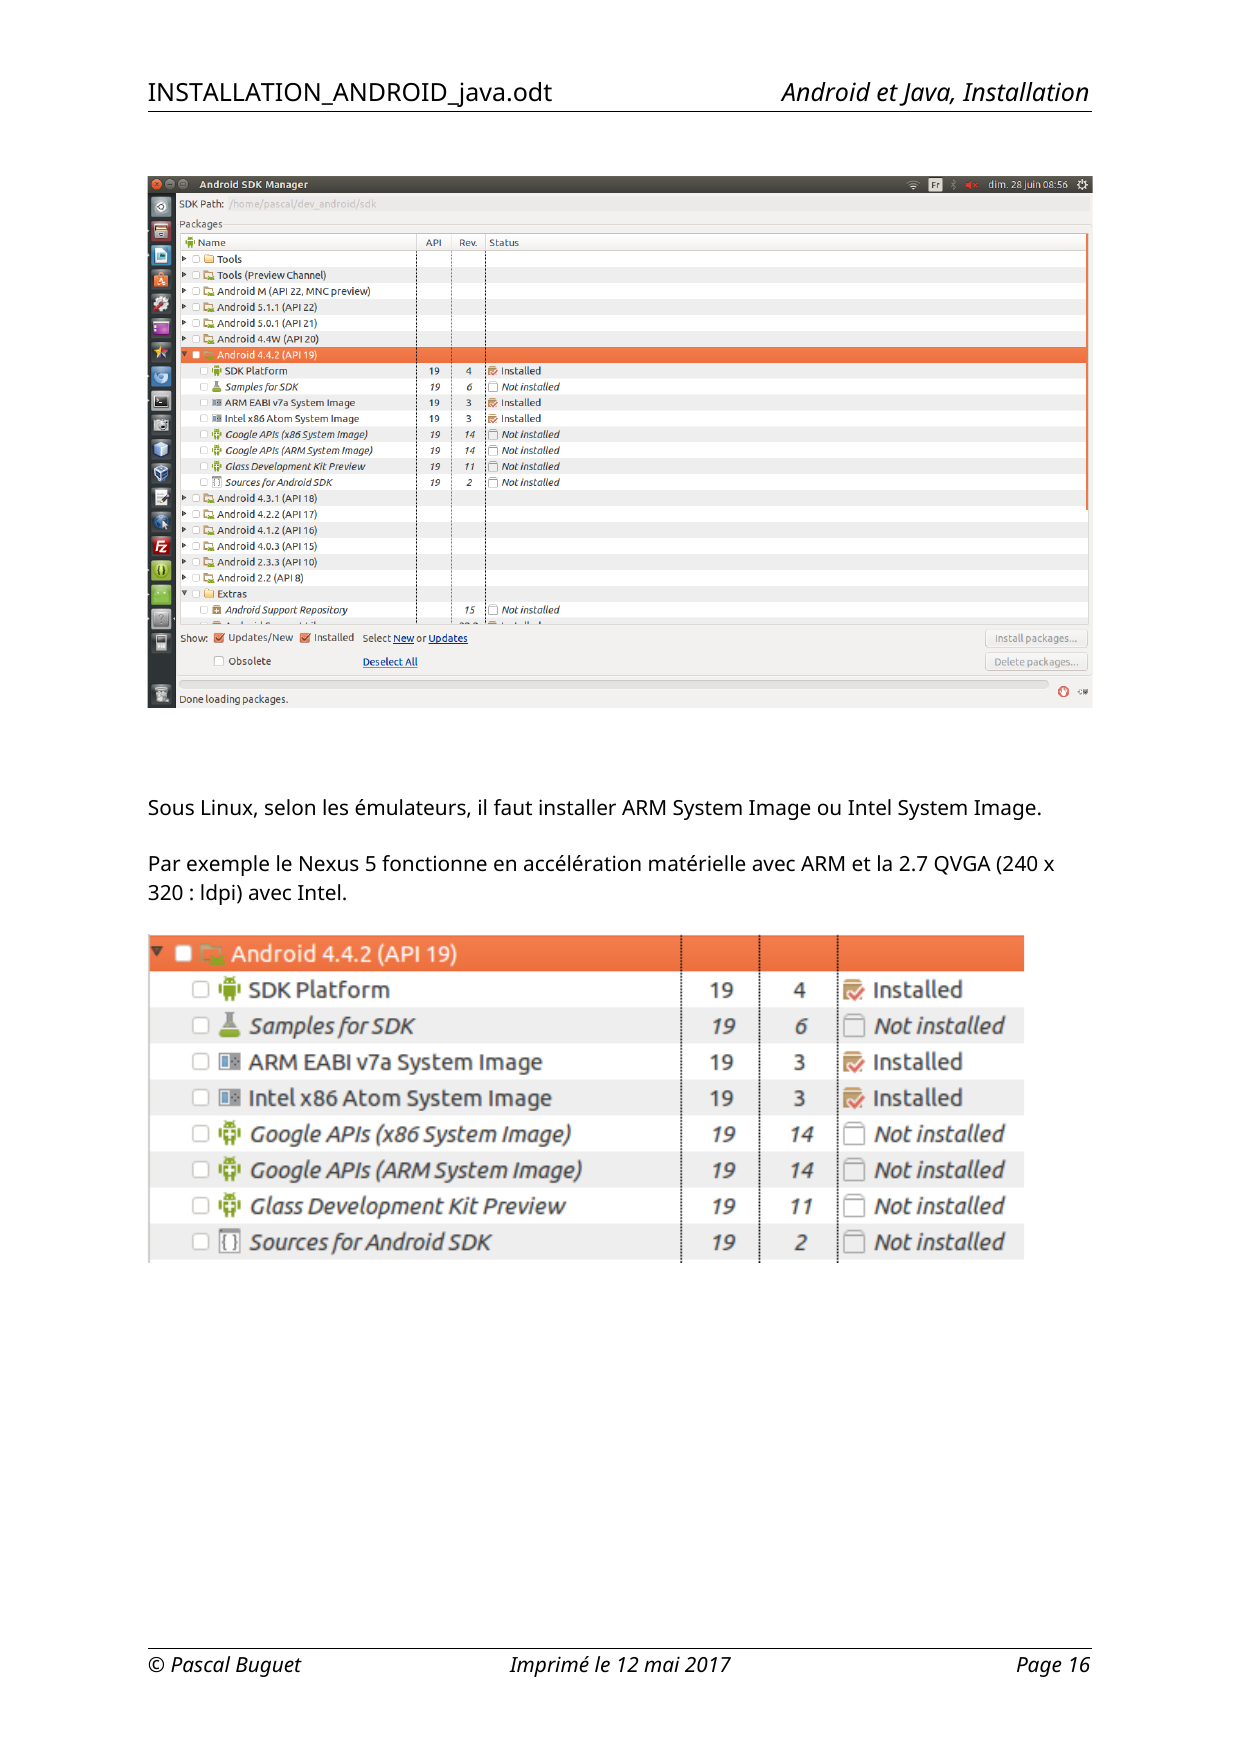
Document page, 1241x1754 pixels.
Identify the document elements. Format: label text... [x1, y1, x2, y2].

picture [147, 176, 1093, 708]
text Sous Linux, selon les émulateurs, il faut installer ARM System Image ou Intel System Image. [148, 793, 1092, 821]
text Par exemple le Nexus 5 fonctionne en accélération matérielle avec ARM et la 2.7 QVGA (240 x 320 : ldpi) avec Intel. [148, 849, 1092, 906]
picture [147, 934, 1025, 1263]
